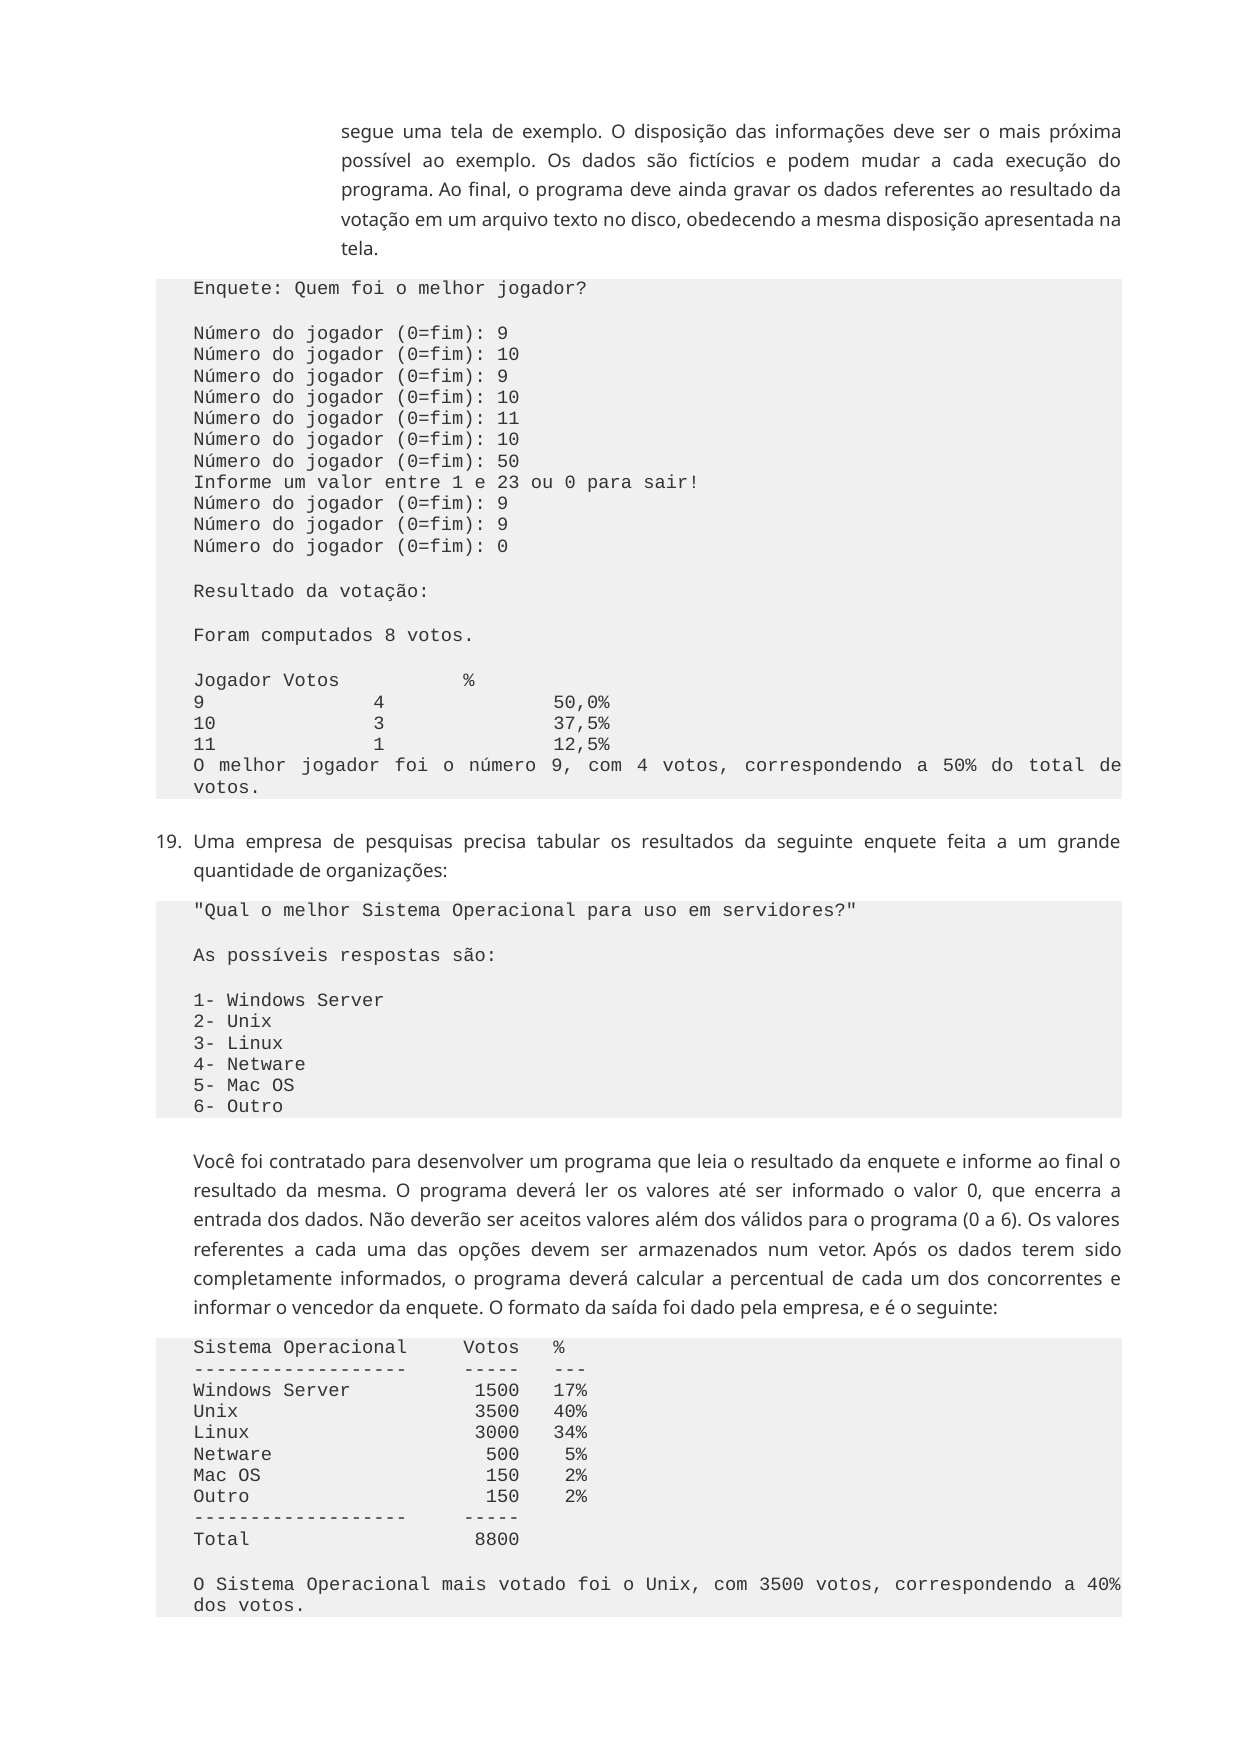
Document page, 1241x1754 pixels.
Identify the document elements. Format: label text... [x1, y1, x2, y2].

list Mac OS 150 2% [156, 1466, 1122, 1487]
list Número do jogador (0=fim): 50 [156, 451, 1122, 473]
list Informe um valor entre 1 e 23 ou 0 para sair! [156, 473, 1122, 494]
list Número do jogador (0=fim): 10 [156, 430, 1122, 451]
list Número do jogador (0=fim): 9 [156, 366, 1122, 388]
list Número do jogador (0=fim): 10 [156, 345, 1122, 366]
list Outro 150 2% [156, 1487, 1122, 1508]
list Enquete: Quem foi o melhor jogador? [156, 279, 1122, 300]
list Você foi contratado para desenvolver um programa que leia o resultado da enquete e informe ao final o resultado da mesma. O programa deverá ler os valores até ser informado o valor 0, que encerra a entrada dos dados. Não deverão ser aceitos valores além dos válidos para o programa (0 a 6). Os valores referentes a cada uma das opções devem ser armazenados num vetor. Após os dados terem sido completamente informados, o programa deverá calcular a percentual de cada um dos concorrentes e informar o vencedor da enquete. O formato da saída foi dado pela empresa, e é o seguinte: [156, 1148, 1122, 1320]
list Número do jogador (0=fim): 9 [156, 324, 1122, 345]
list 4- Netware [156, 1055, 1122, 1076]
list 3- Linux [156, 1033, 1122, 1055]
list O melhor jogador foi o número 9, com 4 votos, correspondendo a 50% do total de votos. [156, 756, 1122, 799]
list Foram computados 8 votos. [156, 626, 1122, 647]
list O Sistema Operacional mais votado foi o Unix, com 3500 votos, correspondendo a 40% dos votos. [156, 1574, 1122, 1617]
list 10 3 37,5% [156, 714, 1122, 735]
list Número do jogador (0=fim): 11 [156, 409, 1122, 430]
list Número do jogador (0=fim): 0 [156, 536, 1122, 558]
list Linux 3000 34% [156, 1423, 1122, 1444]
list 1- Windows Server [156, 991, 1122, 1012]
list As possíveis respostas são: [156, 946, 1122, 967]
list Número do jogador (0=fim): 9 [156, 515, 1122, 536]
list ------------------- ----- --- [156, 1359, 1122, 1381]
list segue uma tela de exemplo. O disposição das informações deve ser o mais próxima possível ao exemplo. Os dados são fictícios e podem mudar a cada execução do programa. Ao final, o programa deve ainda gravar os dados referentes ao resultado da votação em um arquivo texto no disco, obedecendo a mesma disposição apresentada na tela. [303, 118, 1122, 261]
list Sistema Operacional Votos % [156, 1338, 1122, 1359]
list 2- Unix [156, 1012, 1122, 1033]
list Netware 500 5% [156, 1444, 1122, 1466]
list 6- Outro [156, 1097, 1122, 1118]
list Windows Server 1500 17% [156, 1381, 1122, 1402]
list Total 8800 [156, 1529, 1122, 1551]
list 11 1 12,5% [156, 735, 1122, 756]
list "Qual o melhor Sistema Operacional para uso em servidores?" [156, 901, 1122, 922]
list Uma empresa de pesquisas precisa tabular os resultados da seguinte enquete feita a um grande quantidade de organizações: [156, 828, 1122, 883]
list ------------------- ----- [156, 1508, 1122, 1529]
list Jogador Votos % [156, 671, 1122, 692]
list Unix 3500 40% [156, 1402, 1122, 1423]
list 9 4 50,0% [156, 692, 1122, 714]
list Número do jogador (0=fim): 10 [156, 388, 1122, 409]
list 5- Mac OS [156, 1076, 1122, 1097]
list Resultado da votação: [156, 581, 1122, 603]
list Número do jogador (0=fim): 9 [156, 494, 1122, 515]
